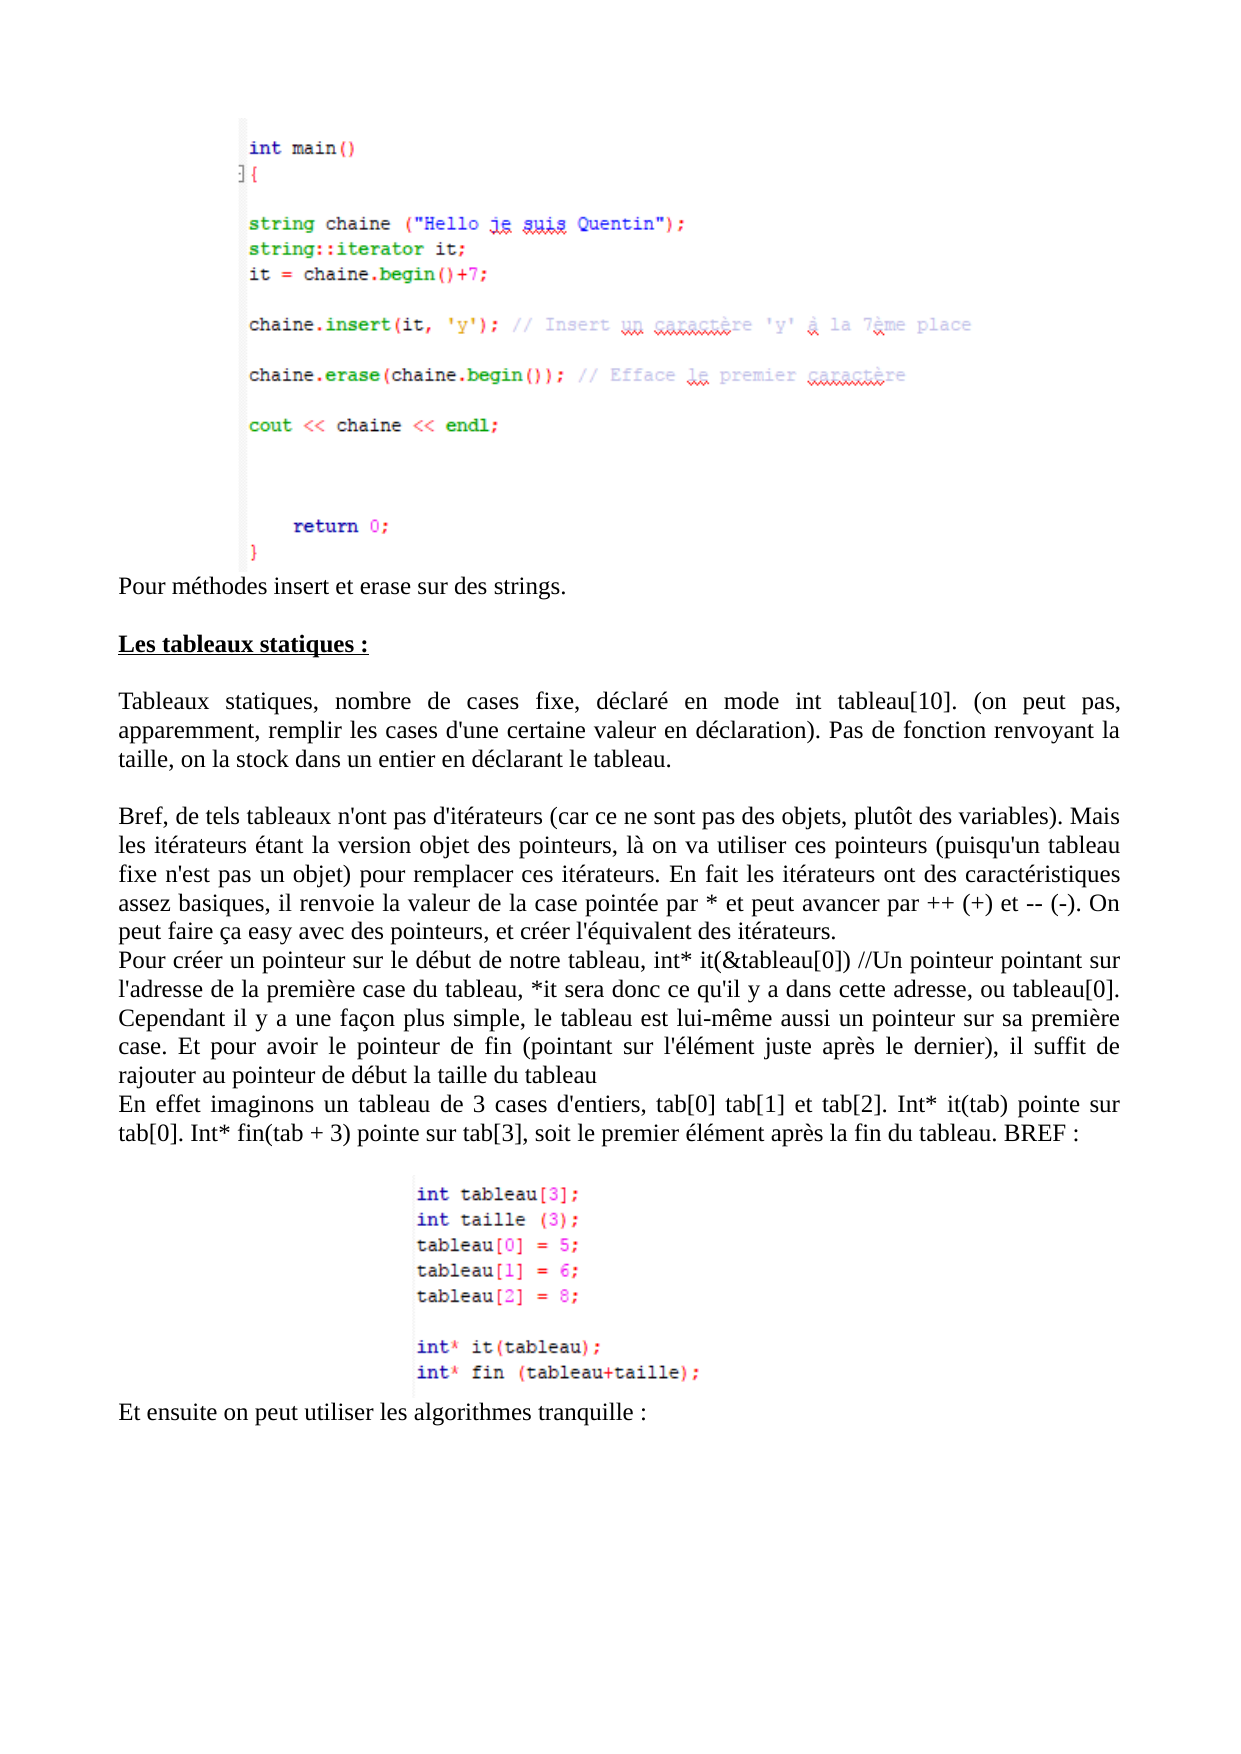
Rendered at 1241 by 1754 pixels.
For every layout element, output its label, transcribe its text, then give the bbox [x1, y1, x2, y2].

text Tableaux statiques, nombre de cases fixe, déclaré en mode int tableau[10]. (on peut pas, apparemment, remplir les cases d'une certaine valeur en déclaration). Pas de fonction renvoyant la taille, on la stock dans un entier en déclarant le tableau. [118, 686, 1122, 773]
text Pour méthodes insert et erase sur des strings. [118, 118, 1122, 600]
text Bref, de tels tableaux n'ont pas d'itérateurs (car ce ne sont pas des objets, plutôt des variables). Mais les itérateurs étant la version objet des pointeurs, là on va utiliser ces pointeurs (puisqu'un tableau fixe n'est pas un objet) pour remplacer ces itérateurs. En fait les itérateurs ont des caractéristiques assez basiques, il renvoie la valeur de la case pointée par * et peut avancer par ++ (+) et -- (-). On peut faire ça easy avec des pointeurs, et créer l'équivalent des itérateurs. [118, 801, 1122, 945]
text Pour créer un pointeur sur le début de notre tableau, int* it(&tableau[0]) //Un pointeur pointant sur l'adresse de la première case du tableau, *it sera donc ce qu'il y a dans cette adresse, ou tableau[0]. Cependant il y a une façon plus simple, le tableau est lui-même aussi un pointeur sur sa première case. Et pour avoir le pointeur de fin (pointant sur l'élément juste après le dernier), il suffit de rajouter au pointeur de début la taille du tableau [118, 945, 1122, 1089]
text Les tableaux statiques : [118, 629, 1122, 658]
text Et ensuite on peut utiliser les algorithmes tranquille : [118, 1175, 1122, 1426]
text En effet imaginons un tableau de 3 cases d'entiers, tab[0] tab[1] et tab[2]. Int* it(tab) pointe sur tab[0]. Int* fin(tab + 3) pointe sur tab[3], soit le premier élément après la fin du tableau. BREF : [118, 1089, 1122, 1146]
